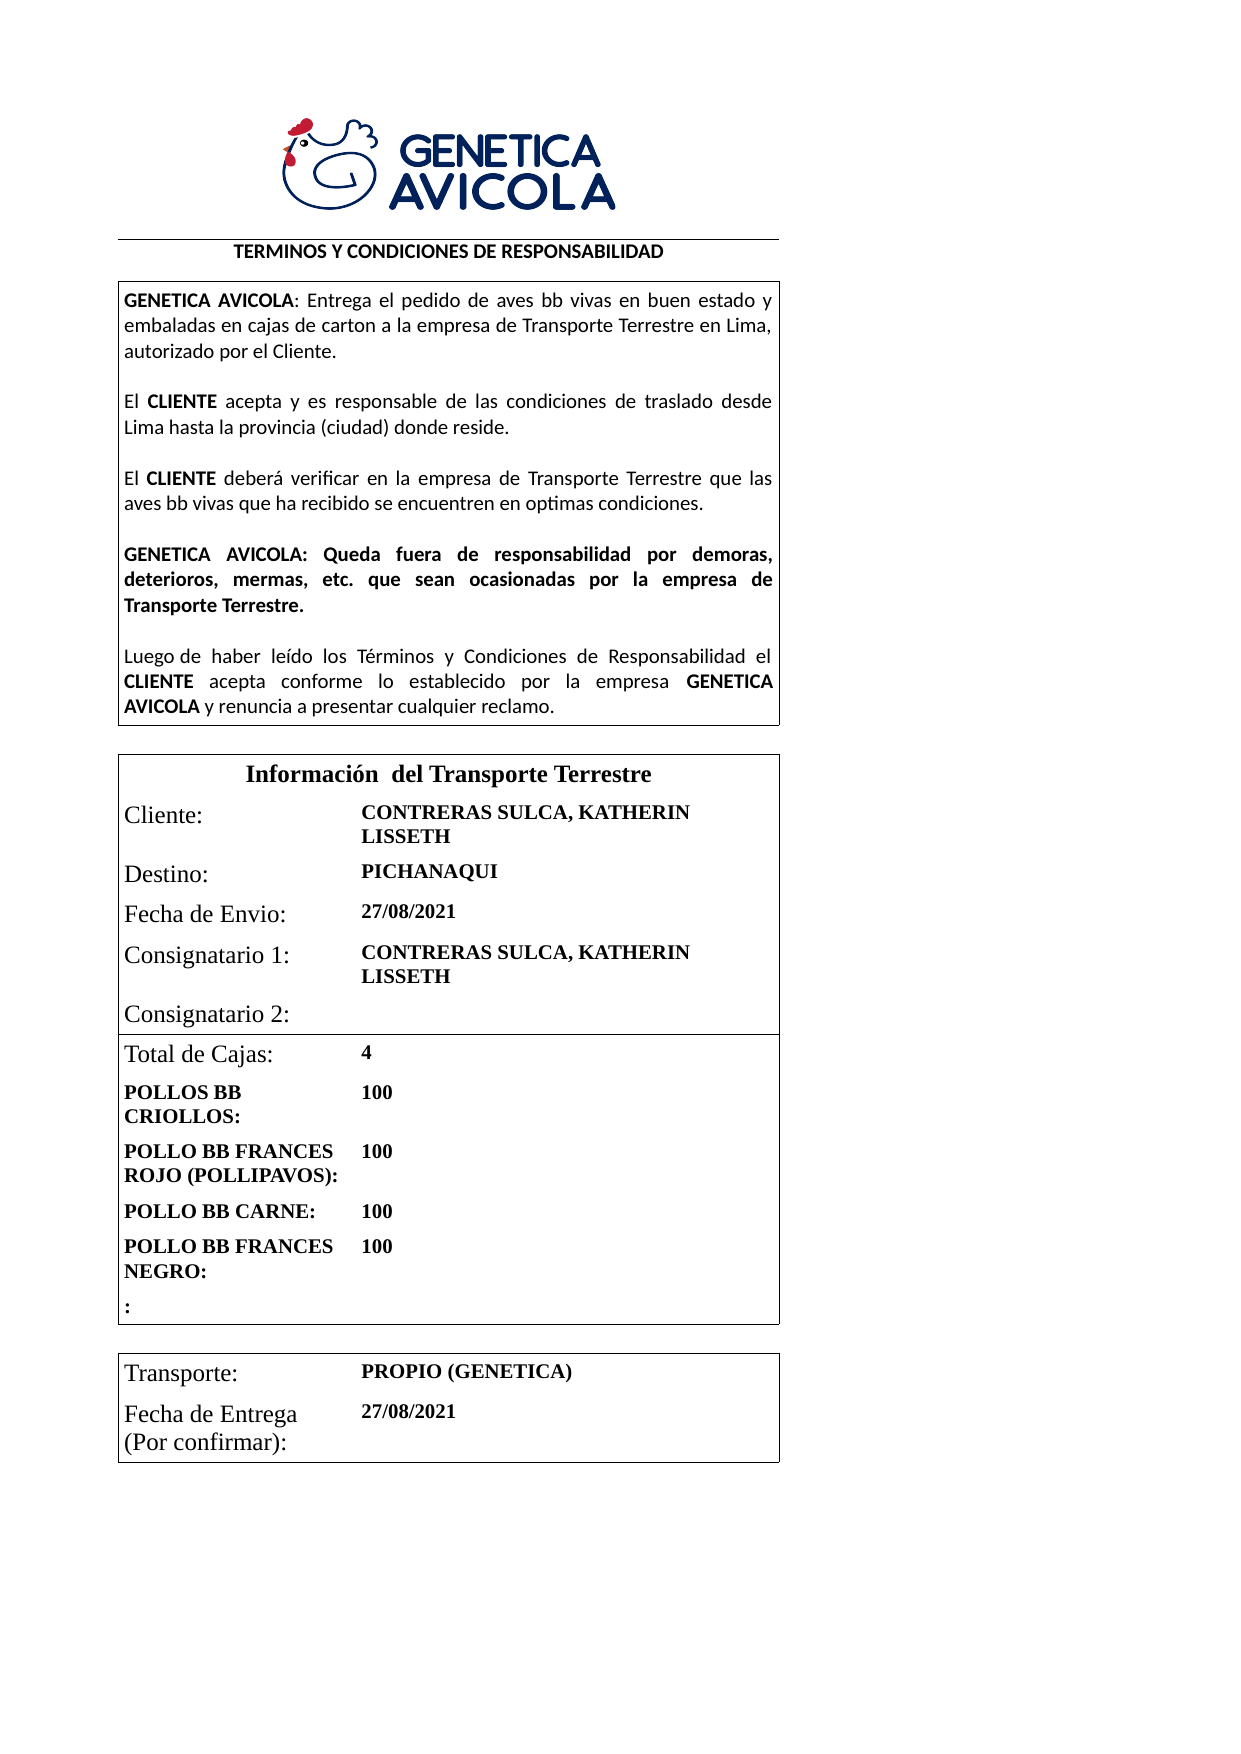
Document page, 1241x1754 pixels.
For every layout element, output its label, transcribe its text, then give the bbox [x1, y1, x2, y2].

table_cell GENETICA AVICOLA: Entrega el pedido de aves bb vivas en buen estado y embaladas en cajas de carton a la empresa de Transporte Terrestre en Lima, autorizado por el Cliente. El CLIENTE acepta y es responsable de las condiciones de traslado desde Lima hasta la provincia (ciudad) donde reside. El CLIENTE deberá verificar en la empresa de Transporte Terrestre que las aves bb vivas que ha recibido se encuentren en optimas condiciones. GENETICA AVICOLA: Queda fuera de responsabilidad por demoras, deterioros, mermas, etc. que sean ocasionadas por la empresa de Transporte Terrestre. Luego de haber leído los Términos y Condiciones de Responsabilidad el CLIENTE acepta conforme lo establecido por la empresa GENETICA AVICOLA y renuncia a presentar cualquier reclamo. [119, 282, 779, 725]
table_cell 27/08/2021 [356, 1393, 779, 1462]
table_cell CONTRERAS SULCA, KATHERIN LISSETH [356, 794, 779, 853]
table_cell POLLO BB FRANCES ROJO (POLLIPAVOS): [119, 1134, 356, 1193]
table_cell 100 [356, 1134, 779, 1193]
table_cell POLLO BB CARNE: [119, 1193, 356, 1229]
table_cell 100 [356, 1229, 779, 1288]
table_cell Cliente: [119, 794, 356, 853]
table_cell Total de Cajas: [119, 1035, 356, 1074]
table_cell Consignatario 1: [119, 934, 356, 993]
table_header TERMINOS Y CONDICIONES DE RESPONSABILIDAD [118, 240, 779, 281]
table_cell [356, 1288, 779, 1324]
table_cell PROPIO (GENETICA) [356, 1354, 779, 1393]
table_header Información del Transporte Terrestre [119, 755, 779, 794]
table_cell 100 [356, 1193, 779, 1229]
table_cell Fecha de Envio: [119, 894, 356, 934]
table_cell [356, 994, 779, 1034]
table_cell [118, 1325, 356, 1353]
table_cell 4 [356, 1035, 779, 1074]
table_cell PICHANAQUI [356, 854, 779, 894]
table_cell Transporte: [119, 1354, 356, 1393]
table_cell 27/08/2021 [356, 894, 779, 934]
table_cell POLLOS BB CRIOLLOS: [119, 1074, 356, 1134]
table_cell Destino: [119, 854, 356, 894]
table_cell POLLO BB FRANCES NEGRO: [119, 1229, 356, 1288]
picture [282, 118, 616, 210]
table_cell : [119, 1288, 356, 1324]
table_cell Fecha de Entrega (Por confirmar): [119, 1393, 356, 1462]
table_cell 100 [356, 1074, 779, 1134]
table_cell [356, 1325, 779, 1353]
table_cell CONTRERAS SULCA, KATHERIN LISSETH [356, 934, 779, 993]
table_cell Consignatario 2: [119, 994, 356, 1034]
